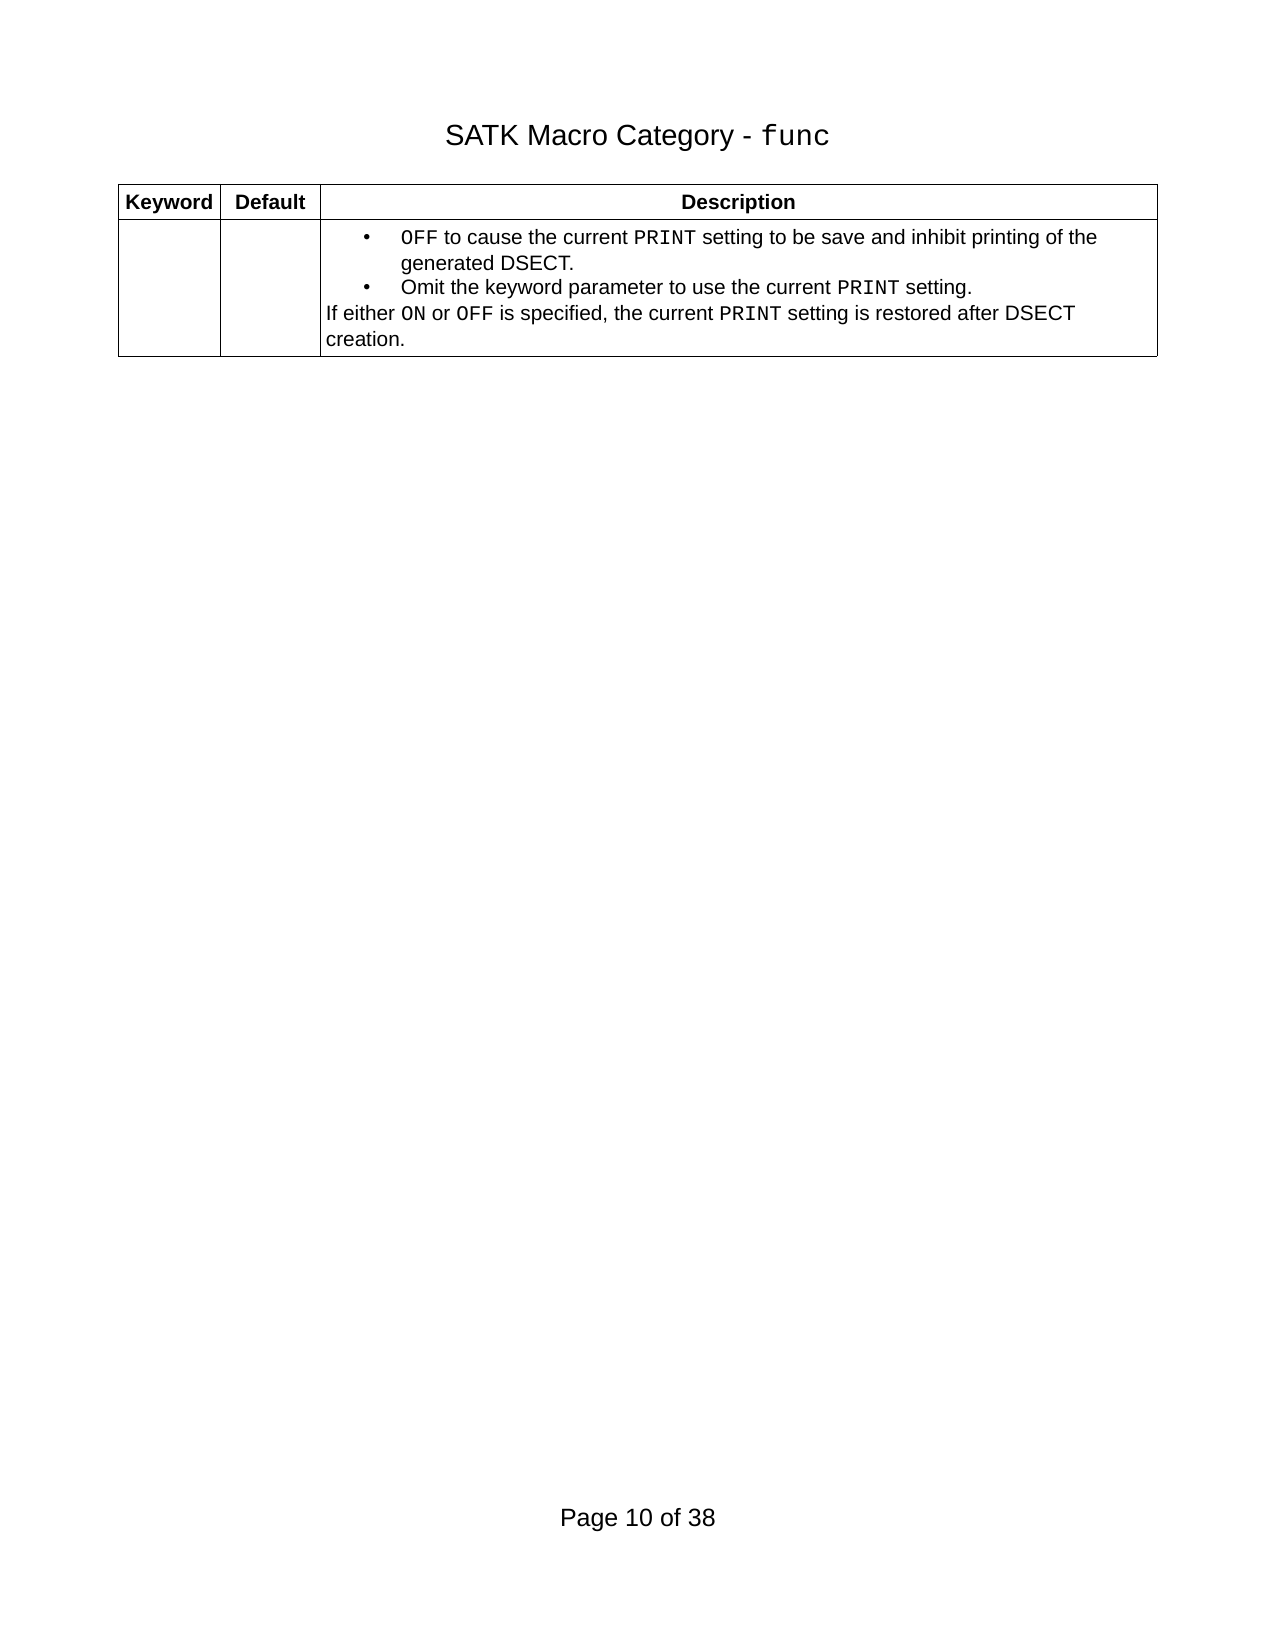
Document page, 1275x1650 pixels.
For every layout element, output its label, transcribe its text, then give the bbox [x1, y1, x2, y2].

table_cell Specify ON to cause the current PRINT setting to be saved and force printing of the generated DSECT. OFF to cause the current PRINT setting to be save and inhibit printing of the generated DSECT. Omit the keyword parameter to use the current PRINT setting. If either ON or OFF is specified, the current PRINT setting is restored after DSECT creation. [321, 220, 1157, 356]
table_cell [221, 220, 320, 356]
table_header Keyword [119, 185, 220, 219]
table_header Description [321, 185, 1157, 219]
table_cell [119, 220, 220, 356]
table_header Default [221, 185, 320, 219]
